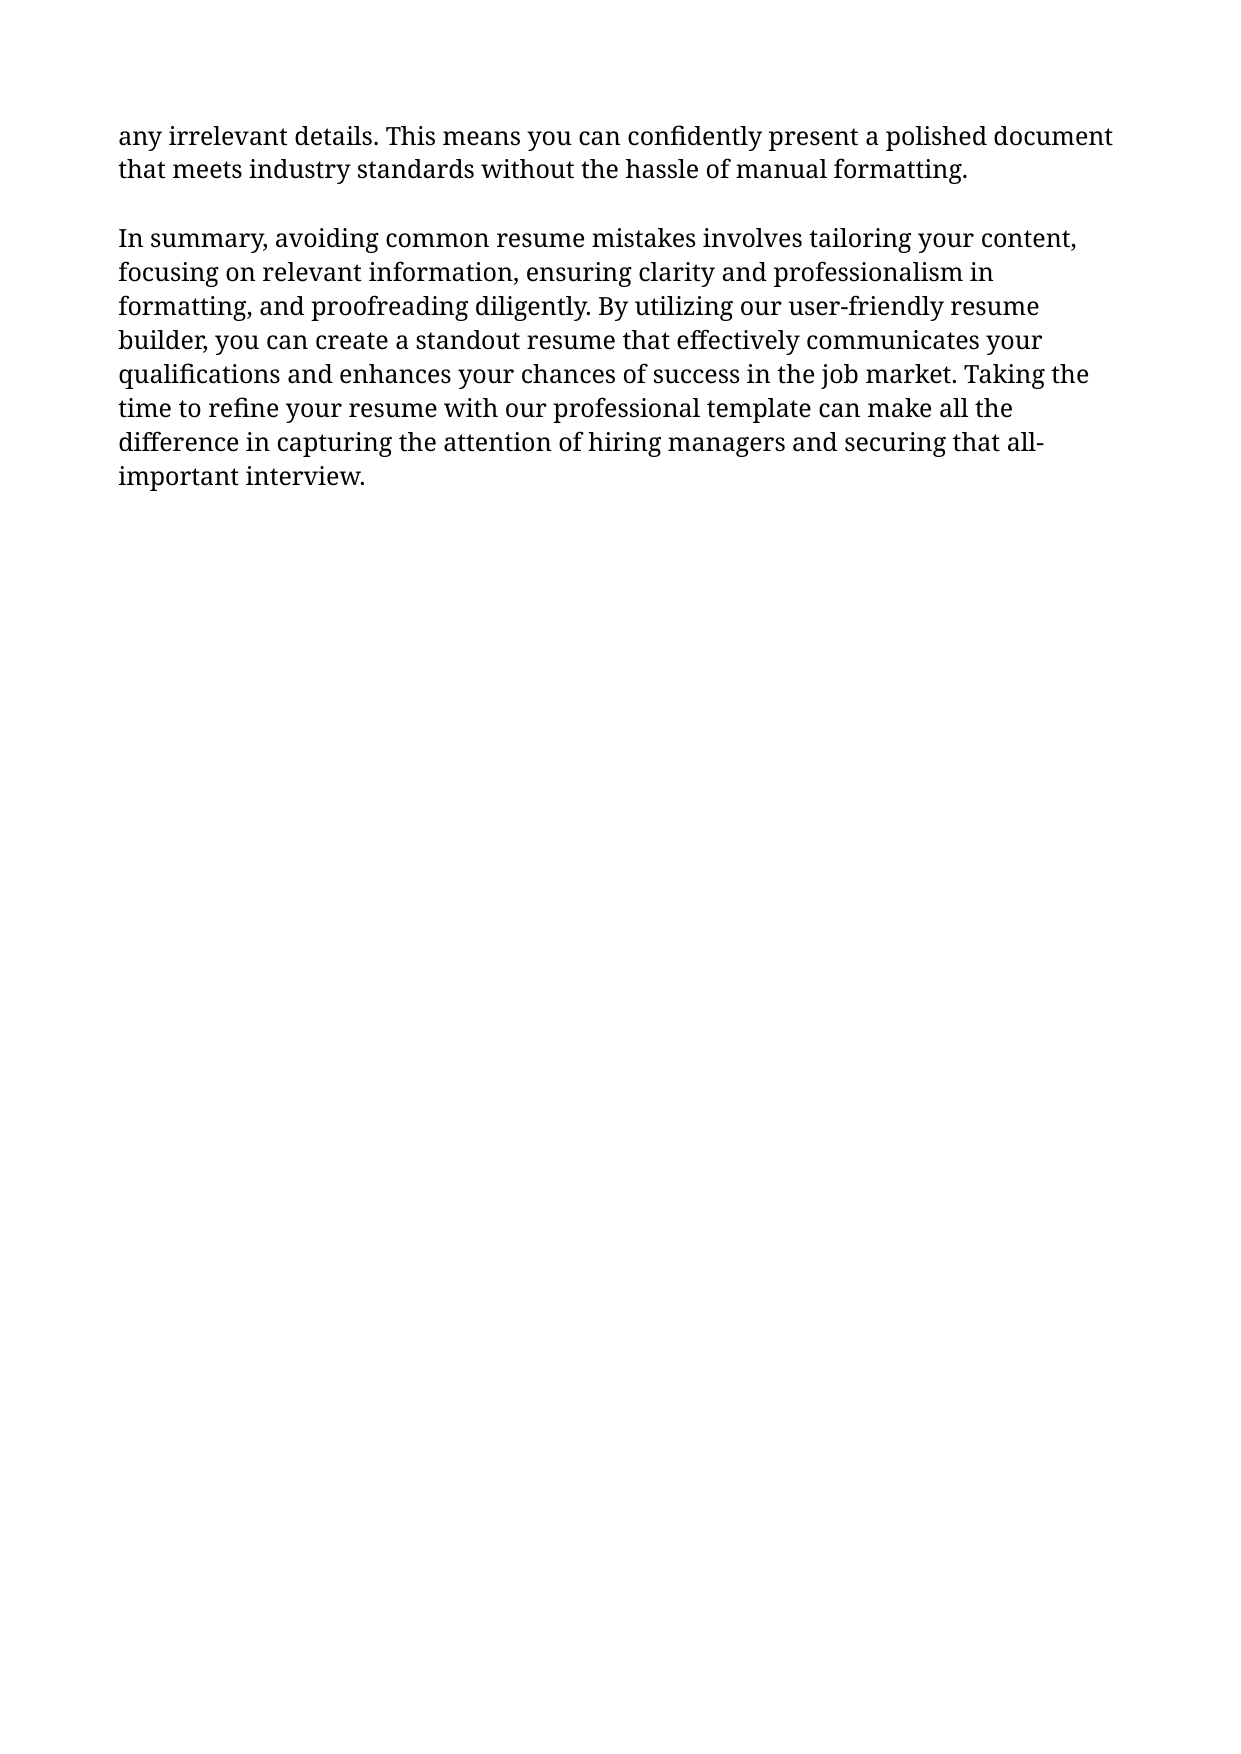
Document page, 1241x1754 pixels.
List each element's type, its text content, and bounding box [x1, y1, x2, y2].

text In summary, avoiding common resume mistakes involves tailoring your content, focusing on relevant information, ensuring clarity and professionalism in formatting, and proofreading diligently. By utilizing our user-friendly resume builder, you can create a standout resume that effectively communicates your qualifications and enhances your chances of success in the job market. Taking the time to refine your resume with our professional template can make all the difference in capturing the attention of hiring managers and securing that all-important interview. [118, 220, 1122, 493]
text any irrelevant details. This means you can confidently present a polished document that meets industry standards without the hassle of manual formatting. [118, 118, 1122, 186]
